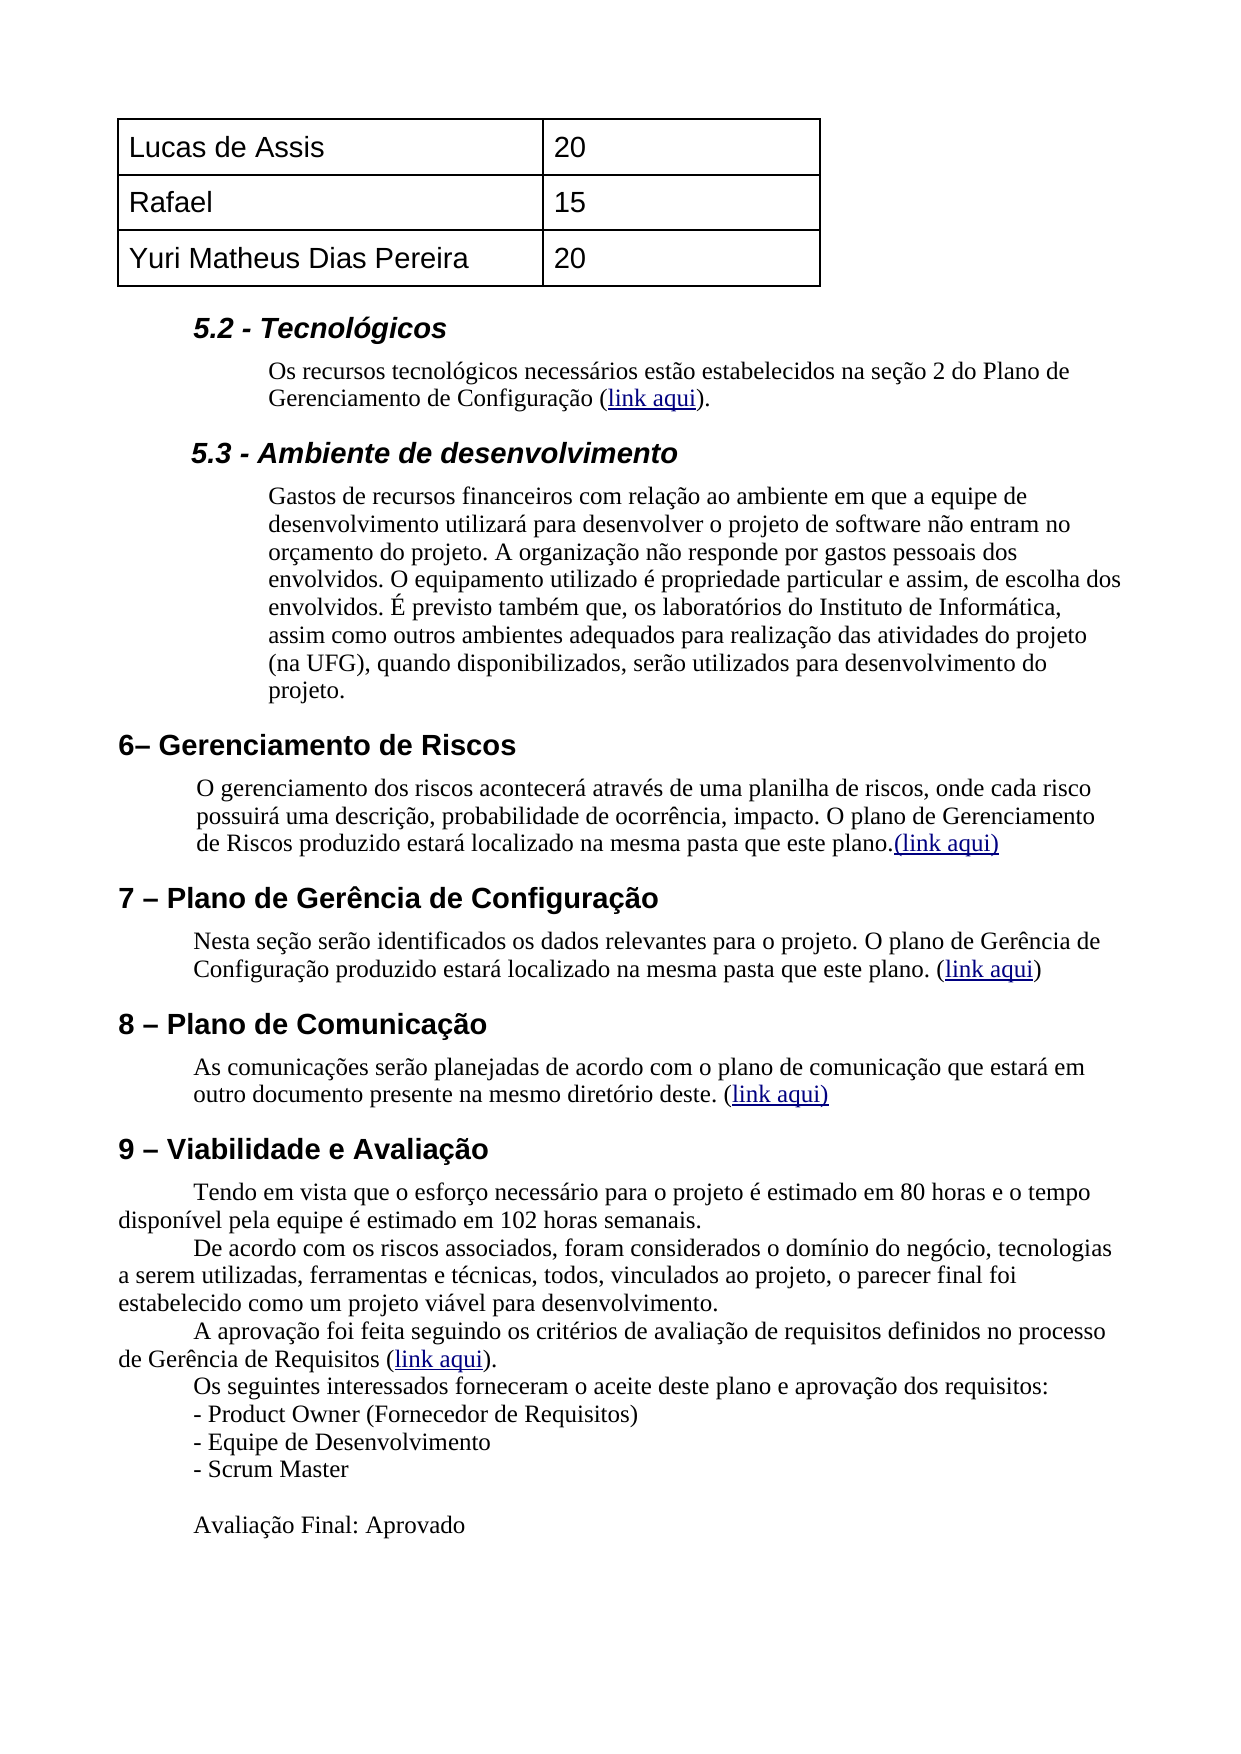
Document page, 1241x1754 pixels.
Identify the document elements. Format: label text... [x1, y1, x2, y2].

text - Product Owner (Fornecedor de Requisitos) [118, 1400, 1122, 1428]
subtitle 5.2 - Tecnológicos [118, 312, 1122, 344]
text A aprovação foi feita seguindo os critérios de avaliação de requisitos definidos no processo de Gerência de Requisitos (link aqui). [118, 1317, 1122, 1372]
subtitle 8 – Plano de Comunicação [118, 1008, 1122, 1040]
table_cell Rafael [119, 176, 542, 229]
subtitle 5.3 - Ambiente de desenvolvimento [118, 437, 1122, 470]
subtitle 9 – Viabilidade e Avaliação [118, 1133, 1122, 1166]
text - Equipe de Desenvolvimento [118, 1428, 1122, 1456]
table_cell Yuri Matheus Dias Pereira [119, 231, 542, 285]
text O gerenciamento dos riscos acontecerá através de uma planilha de riscos, onde cada risco possuirá uma descrição, probabilidade de ocorrência, impacto. O plano de Gerenciamento de Riscos produzido estará localizado na mesma pasta que este plano.(link aqui) [196, 774, 1122, 857]
text De acordo com os riscos associados, foram considerados o domínio do negócio, tecnologias a serem utilizadas, ferramentas e técnicas, todos, vinculados ao projeto, o parecer final foi estabelecido como um projeto viável para desenvolvimento. [118, 1234, 1122, 1317]
text Gastos de recursos financeiros com relação ao ambiente em que a equipe de desenvolvimento utilizará para desenvolver o projeto de software não entram no orçamento do projeto. A organização não responde por gastos pessoais dos envolvidos. O equipamento utilizado é propriedade particular e assim, de escolha dos envolvidos. É previsto também que, os laboratórios do Instituto de Informática, assim como outros ambientes adequados para realização das atividades do projeto (na UFG), quando disponibilizados, serão utilizados para desenvolvimento do projeto. [268, 482, 1122, 704]
subtitle 6– Gerenciamento de Riscos [118, 729, 1122, 762]
text Nesta seção serão identificados os dados relevantes para o projeto. O plano de Gerência de Configuração produzido estará localizado na mesma pasta que este plano. (link aqui) [193, 927, 1122, 983]
text Avaliação Final: Aprovado [118, 1511, 1122, 1539]
table_cell Lucas de Assis [119, 120, 542, 174]
table_cell 20 [544, 231, 819, 285]
text Os seguintes interessados forneceram o aceite deste plano e aprovação dos requisitos: [118, 1372, 1122, 1400]
table_cell 15 [544, 176, 819, 229]
table_cell 20 [544, 120, 819, 174]
text As comunicações serão planejadas de acordo com o plano de comunicação que estará em outro documento presente na mesmo diretório deste. (link aqui) [193, 1053, 1122, 1108]
text Os recursos tecnológicos necessários estão estabelecidos na seção 2 do Plano de Gerenciamento de Configuração (link aqui). [268, 357, 1122, 412]
text - Scrum Master [118, 1456, 1122, 1483]
text Tendo em vista que o esforço necessário para o projeto é estimado em 80 horas e o tempo disponível pela equipe é estimado em 102 horas semanais. [118, 1178, 1122, 1234]
subtitle 7 – Plano de Gerência de Configuração [118, 882, 1122, 915]
